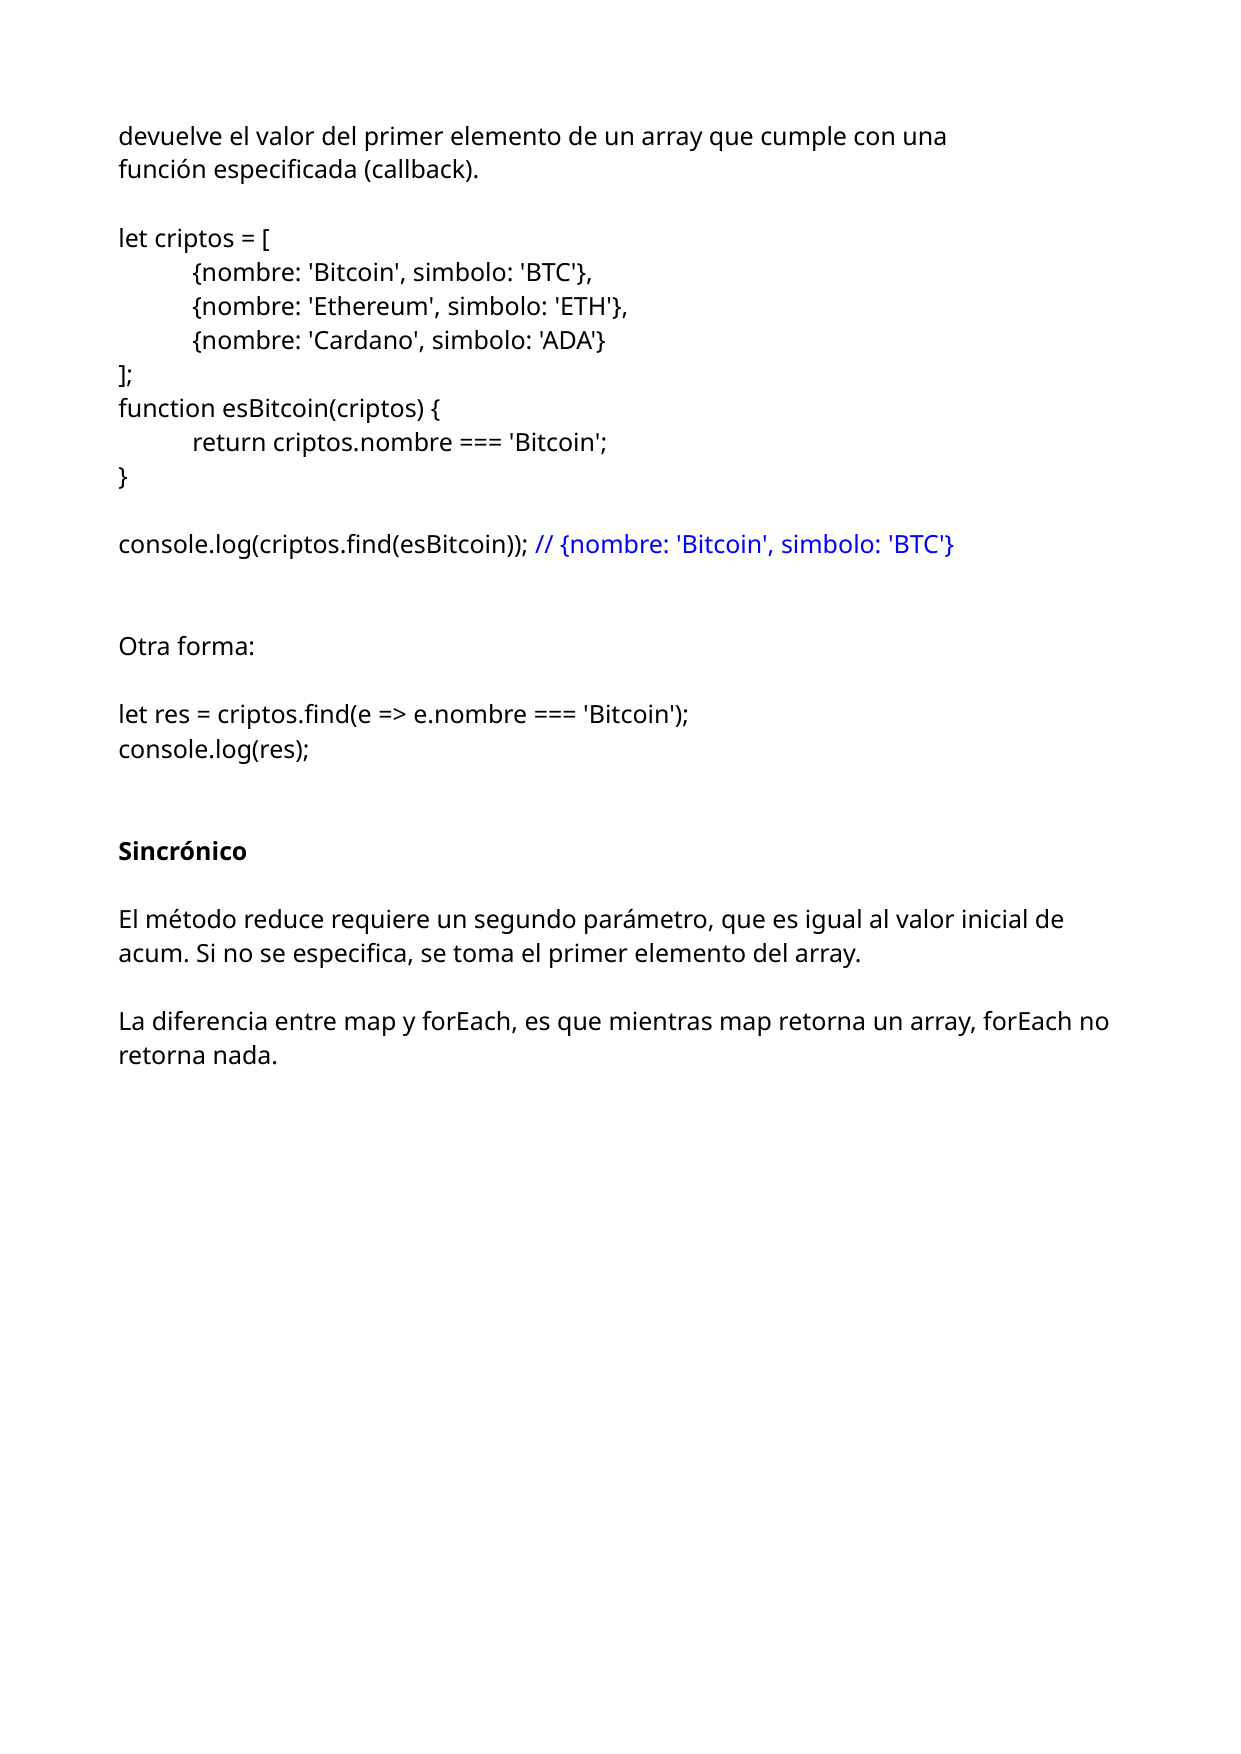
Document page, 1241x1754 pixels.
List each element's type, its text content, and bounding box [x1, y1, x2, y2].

text let criptos = [ [118, 220, 1122, 254]
text función especificada (callback). [118, 152, 1122, 186]
text {nombre: 'Bitcoin', simbolo: 'BTC'}, [118, 254, 1122, 288]
text ]; [118, 357, 1122, 391]
text } [118, 459, 1122, 493]
text Otra forma: [118, 629, 1122, 663]
text Sincrónico [118, 833, 1122, 867]
text {nombre: 'Ethereum', simbolo: 'ETH'}, [118, 288, 1122, 322]
text El método reduce requiere un segundo parámetro, que es igual al valor inicial de acum. Si no se especifica, se toma el primer elemento del array. [118, 902, 1122, 970]
text let res = criptos.find(e => e.nombre === 'Bitcoin'); [118, 697, 1122, 731]
text devuelve el valor del primer elemento de un array que cumple con una [118, 118, 1122, 152]
text console.log(res); [118, 731, 1122, 765]
text function esBitcoin(criptos) { [118, 391, 1122, 425]
text return criptos.nombre === 'Bitcoin'; [118, 425, 1122, 459]
text {nombre: 'Cardano', simbolo: 'ADA'} [118, 322, 1122, 357]
text console.log(criptos.find(esBitcoin)); // {nombre: 'Bitcoin', simbolo: 'BTC'} [118, 527, 1122, 561]
text La diferencia entre map y forEach, es que mientras map retorna un array, forEach no retorna nada. [118, 1004, 1122, 1072]
